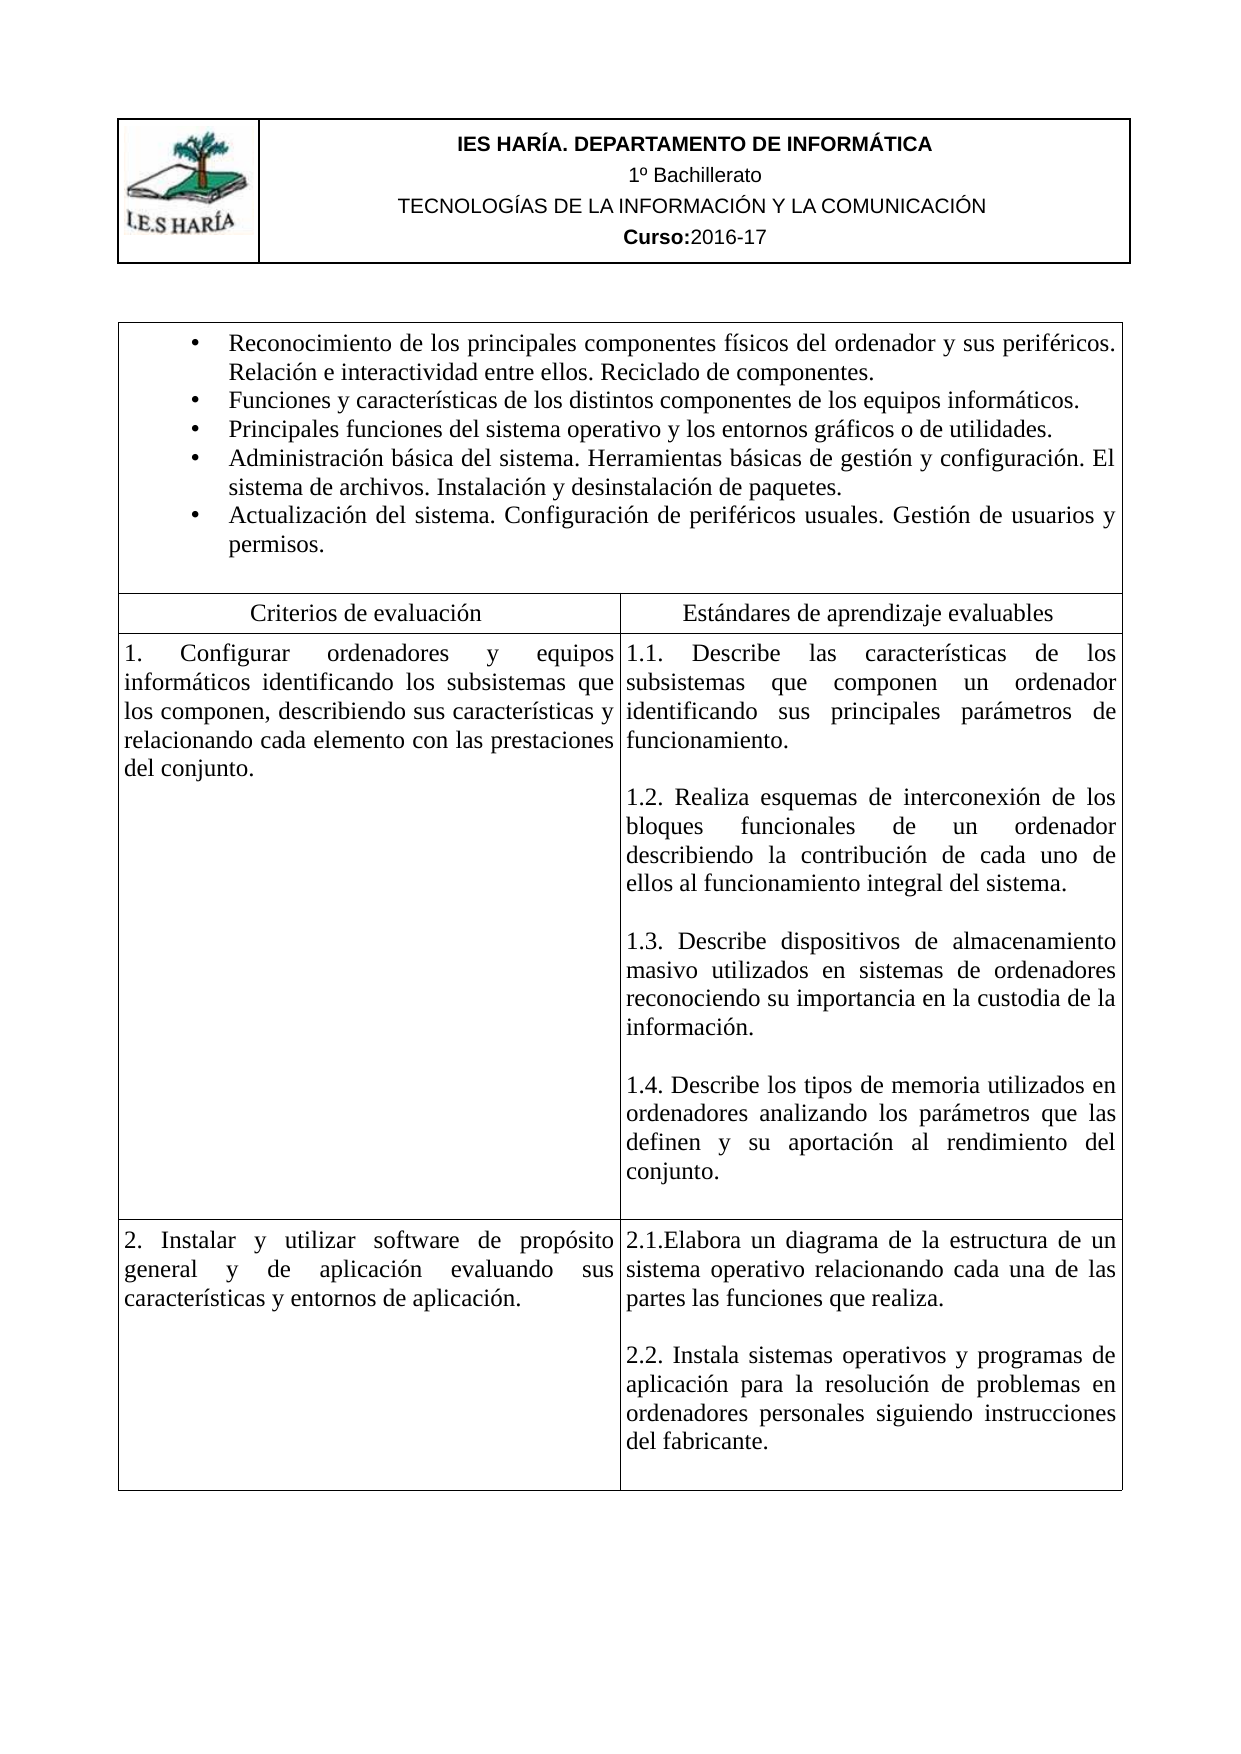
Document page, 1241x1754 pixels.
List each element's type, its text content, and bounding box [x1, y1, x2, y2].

table_cell Criterios de evaluación [119, 594, 620, 633]
picture [123, 126, 254, 235]
table_cell 2.1.Elabora un diagrama de la estructura de un sistema operativo relacionando cada una de las partes las funciones que realiza. 2.2. Instala sistemas operativos y programas de aplicación para la resolución de problemas en ordenadores personales siguiendo instrucciones del fabricante. [621, 1220, 1122, 1489]
table_cell 1.1. Describe las características de los subsistemas que componen un ordenador identificando sus principales parámetros de funcionamiento. 1.2. Realiza esquemas de interconexión de los bloques funcionales de un ordenador describiendo la contribución de cada uno de ellos al funcionamiento integral del sistema. 1.3. Describe dispositivos de almacenamiento masivo utilizados en sistemas de ordenadores reconociendo su importancia en la custodia de la información. 1.4. Describe los tipos de memoria utilizados en ordenadores analizando los parámetros que las definen y su aportación al rendimiento del conjunto. [621, 634, 1122, 1219]
table_cell 2. Instalar y utilizar software de propósito general y de aplicación evaluando sus características y entornos de aplicación. [119, 1220, 620, 1489]
table_cell Estándares de aprendizaje evaluables [621, 594, 1122, 633]
table_cell 1. Configurar ordenadores y equipos informáticos identificando los subsistemas que los componen, describiendo sus características y relacionando cada elemento con las prestaciones del conjunto. [119, 634, 620, 1219]
table_cell Contenidos: Reconocimiento de los principales componentes físicos del ordenador y sus periféricos. Relación e interactividad entre ellos. Reciclado de componentes. Funciones y características de los distintos componentes de los equipos informáticos. Principales funciones del sistema operativo y los entornos gráficos o de utilidades. Administración básica del sistema. Herramientas básicas de gestión y configuración. El sistema de archivos. Instalación y desinstalación de paquetes. Actualización del sistema. Configuración de periféricos usuales. Gestión de usuarios y permisos. [119, 323, 1122, 592]
